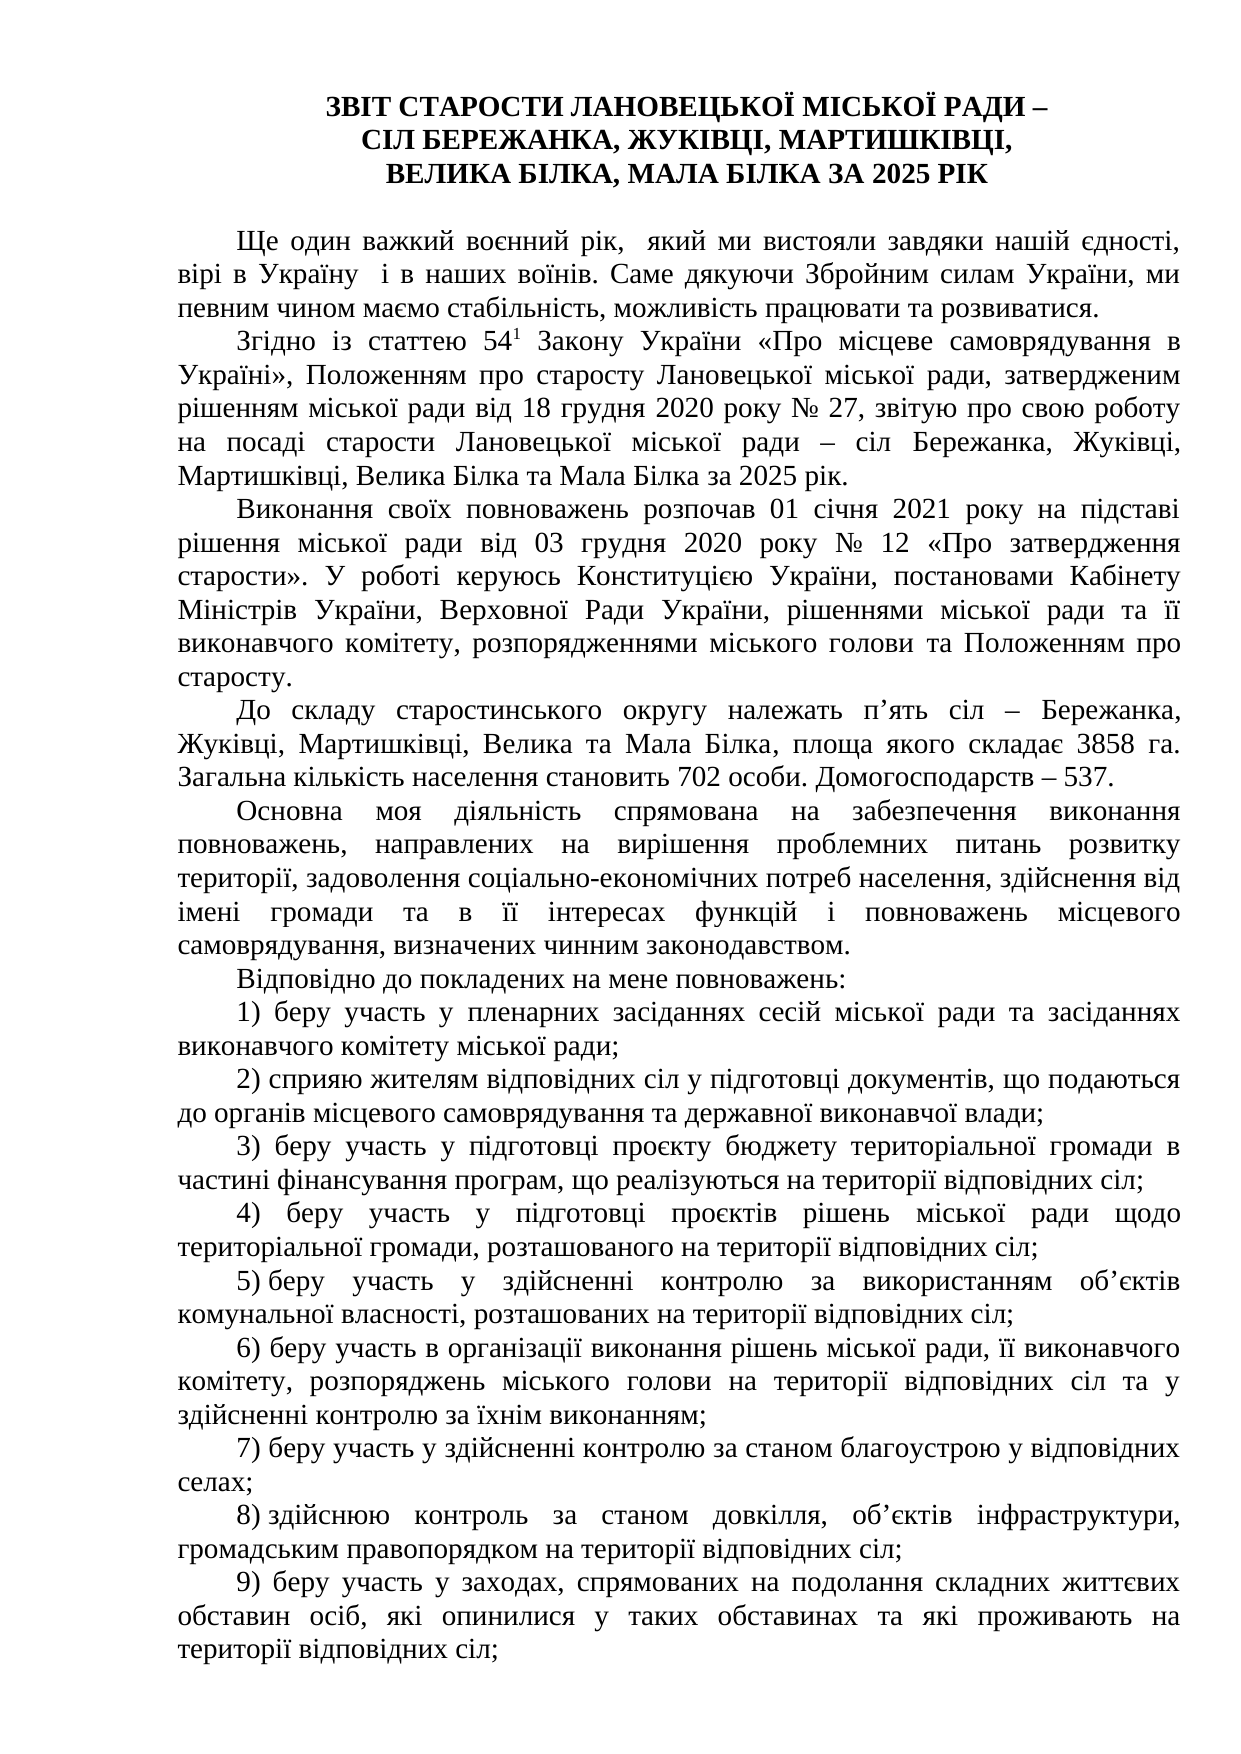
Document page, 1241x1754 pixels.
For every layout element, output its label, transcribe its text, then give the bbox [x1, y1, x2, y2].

text 9) беру участь у заходах, спрямованих на подолання складних життєвих обставин осіб, які опинилися у таких обставинах та які проживають на території відповідних сіл; [177, 1564, 1181, 1665]
text 2) сприяю жителям відповідних сіл у підготовці документів, що подаються до органів місцевого самоврядування та державної виконавчої влади; [177, 1061, 1181, 1128]
text Ще один важкий воєнний рік, який ми вистояли завдяки нашій єдності, вірі в Україну і в наших воїнів. Саме дякуючи Збройним силам України, ми певним чином маємо стабільність, можливість працювати та розвиватися. [177, 223, 1181, 323]
text До складу старостинського округу належать п’ять сіл – Бережанка, Жуківці, Мартишківці, Велика та Мала Білка, площа якого складає 3858 га. Загальна кількість населення становить 702 особи. Домогосподарств – 537. [177, 692, 1181, 793]
text 6) беру участь в організації виконання рішень міської ради, її виконавчого комітету, розпоряджень міського голови на території відповідних сіл та у здійсненні контролю за їхнім виконанням; [177, 1330, 1181, 1430]
text 5) беру участь у здійсненні контролю за використанням об’єктів комунальної власності, розташованих на території відповідних сіл; [177, 1263, 1181, 1330]
text СІЛ БЕРЕЖАНКА, ЖУКІВЦІ, МАРТИШКІВЦІ, [192, 122, 1181, 156]
text 1) беру участь у пленарних засіданнях сесій міської ради та засіданнях виконавчого комітету міської ради; [177, 994, 1181, 1061]
text Відповідно до покладених на мене повноважень: [177, 961, 1181, 994]
text 8) здійснюю контроль за станом довкілля, об’єктів інфраструктури, громадським правопорядком на території відповідних сіл; [177, 1497, 1181, 1564]
text Згідно із статтею 541 Закону України «Про місцеве самоврядування в Україні», Положенням про старосту Лановецької міської ради, затвердженим рішенням міської ради від 18 грудня 2020 року № 27, звітую про свою роботу на посаді старости Лановецької міської ради – сіл Бережанка, Жуківці, Мартишківці, Велика Білка та Мала Білка за 2025 рік. [177, 323, 1181, 491]
text ЗВІТ СТАРОСТИ ЛАНОВЕЦЬКОЇ МІСЬКОЇ РАДИ – [192, 89, 1181, 122]
text 7) беру участь у здійсненні контролю за станом благоустрою у відповідних селах; [177, 1430, 1181, 1497]
text ВЕЛИКА БІЛКА, МАЛА БІЛКА ЗА 2025 РІК [192, 156, 1181, 189]
text Основна моя діяльність спрямована на забезпечення виконання повноважень, направлених на вирішення проблемних питань розвитку території, задоволення соціально-економічних потреб населення, здійснення від імені громади та в її інтересах функцій і повноважень місцевого самоврядування, визначених чинним законодавством. [177, 793, 1181, 961]
text 3) беру участь у підготовці проєкту бюджету територіальної громади в частині фінансування програм, що реалізуються на території відповідних сіл; [177, 1128, 1181, 1196]
text 4) беру участь у підготовці проєктів рішень міської ради щодо територіальної громади, розташованого на території відповідних сіл; [177, 1196, 1181, 1263]
text Виконання своїх повноважень розпочав 01 січня 2021 року на підставі рішення міської ради від 03 грудня 2020 року № 12 «Про затвердження старости». У роботі керуюсь Конституцією України, постановами Кабінету Міністрів України, Верховної Ради України, рішеннями міської ради та її виконавчого комітету, розпорядженнями міського голови та Положенням про старосту. [177, 491, 1181, 692]
